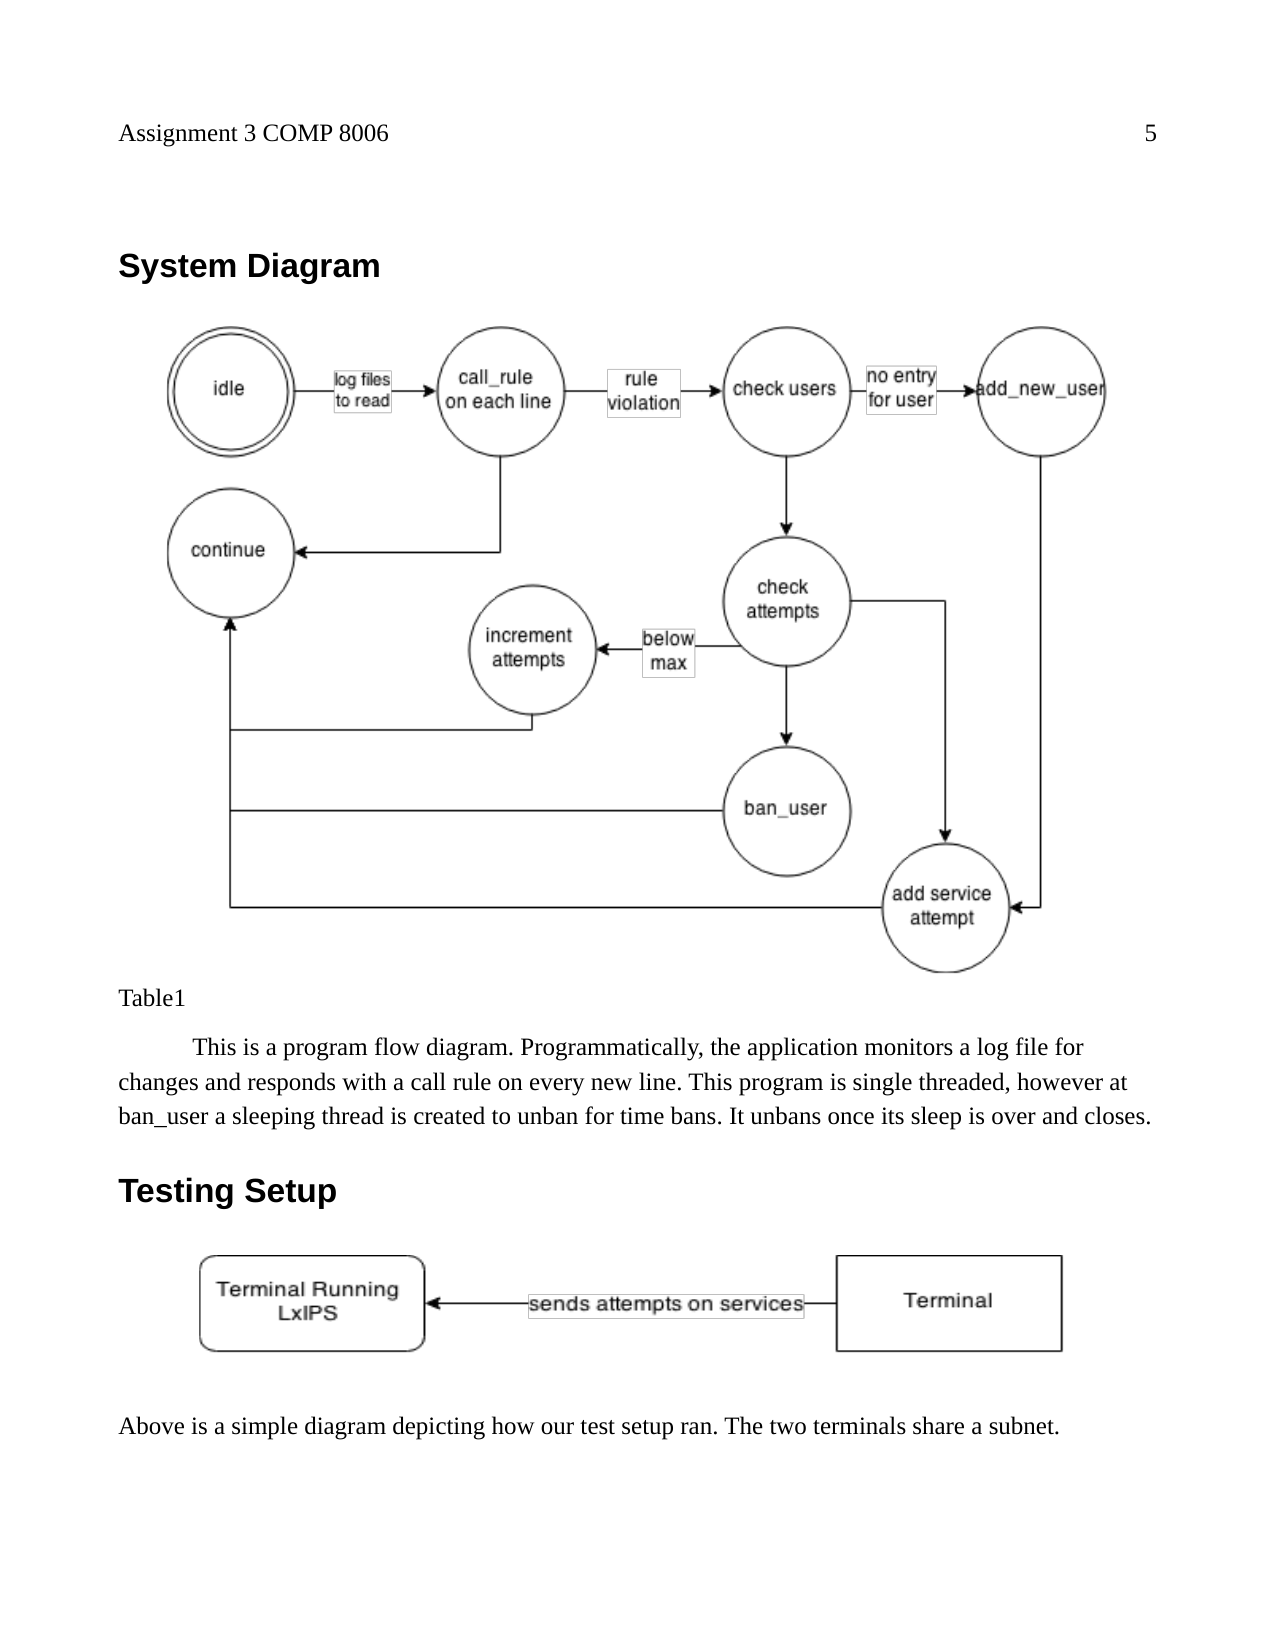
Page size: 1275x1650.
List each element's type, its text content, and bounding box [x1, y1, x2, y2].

text Above is a simple diagram depicting how our test setup ran. The two terminals share a subnet. [118, 1411, 1157, 1440]
picture [199, 1255, 1065, 1357]
text Table1 [118, 346, 1157, 1012]
picture [166, 326, 1110, 978]
text This is a program flow diagram. Programmatically, the application monitors a log file for changes and responds with a call rule on every new line. This program is single threaded, however at ban_user a sleeping thread is created to unban for time bans. It unbans once its sleep is over and closes. [118, 1032, 1157, 1130]
subtitle Testing Setup [118, 1171, 1157, 1210]
subtitle System Diagram [118, 246, 1157, 285]
